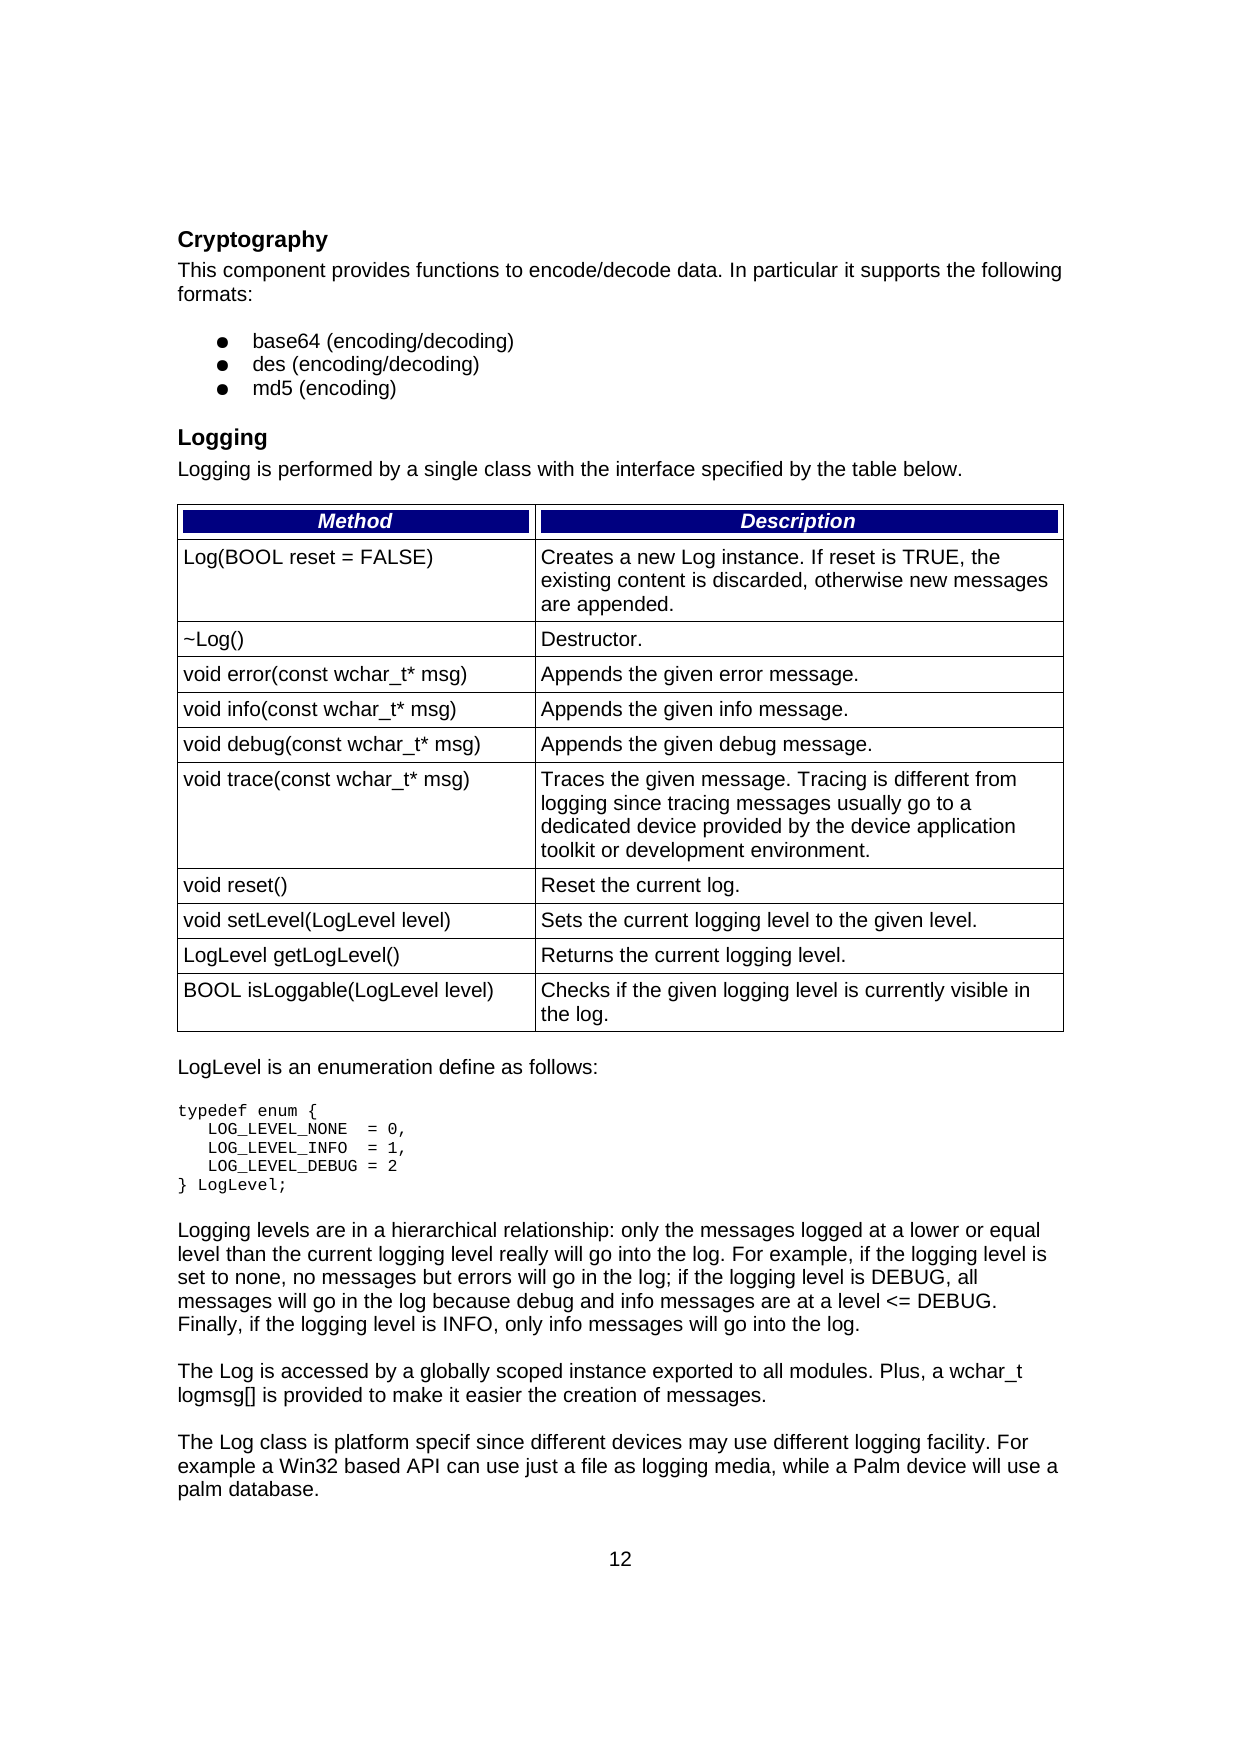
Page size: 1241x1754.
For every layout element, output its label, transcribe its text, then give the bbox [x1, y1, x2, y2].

text The Log class is platform specif since different devices may use different logging facility. For example a Win32 based API can use just a file as logging media, while a Palm device will use a palm database. [177, 1431, 1063, 1501]
list md5 (encoding) [215, 376, 1063, 400]
table_header Description [536, 505, 1063, 539]
table_cell void info(const wchar_t* msg) [178, 693, 535, 727]
text LOG_LEVEL_DEBUG = 2 [177, 1158, 1063, 1177]
table_cell ~Log() [178, 622, 535, 656]
text LogLevel is an enumeration define as follows: [177, 1055, 1063, 1079]
table_cell void reset() [178, 869, 535, 903]
text The Log is accessed by a globally scoped instance exported to all modules. Plus, a wchar_t logmsg[] is provided to make it easier the creation of messages. [177, 1360, 1063, 1407]
table_cell Creates a new Log instance. If reset is TRUE, the existing content is discarded, otherwise new messages are appended. [536, 540, 1063, 621]
table_cell Appends the given info message. [536, 693, 1063, 727]
table_cell Appends the given error message. [536, 657, 1063, 692]
list base64 (encoding/decoding) [215, 329, 1063, 353]
subtitle Cryptography [177, 226, 1063, 252]
table_cell Appends the given debug message. [536, 728, 1063, 762]
table_cell LogLevel getLogLevel() [178, 939, 535, 973]
table_cell Destructor. [536, 622, 1063, 656]
table_cell void setLevel(LogLevel level) [178, 904, 535, 938]
table_cell Returns the current logging level. [536, 939, 1063, 973]
table_cell BOOL isLoggable(LogLevel level) [178, 974, 535, 1031]
text typedef enum { [177, 1102, 1063, 1121]
table_cell Sets the current logging level to the given level. [536, 904, 1063, 938]
table_cell void debug(const wchar_t* msg) [178, 728, 535, 762]
table_cell Reset the current log. [536, 869, 1063, 903]
table_cell void error(const wchar_t* msg) [178, 657, 535, 692]
text } LogLevel; [177, 1177, 1063, 1195]
text Logging is performed by a single class with the interface specified by the table below. [177, 457, 1063, 481]
table_cell Log(BOOL reset = FALSE) [178, 540, 535, 621]
table_header Method [178, 505, 535, 539]
text LOG_LEVEL_NONE = 0, [177, 1121, 1063, 1139]
text This component provides functions to encode/decode data. In particular it supports the following formats: [177, 258, 1063, 306]
subtitle Logging [177, 425, 1063, 451]
text LOG_LEVEL_INFO = 1, [177, 1139, 1063, 1158]
table_cell void trace(const wchar_t* msg) [178, 763, 535, 868]
table_cell Checks if the given logging level is currently visible in the log. [536, 974, 1063, 1031]
table_cell Traces the given message. Tracing is different from logging since tracing messages usually go to a dedicated device provided by the device application toolkit or development environment. [536, 763, 1063, 868]
text Logging levels are in a hierarchical relationship: only the messages logged at a lower or equal level than the current logging level really will go into the log. For example, if the logging level is set to none, no messages but errors will go in the log; if the logging level is DEBUG, all messages will go in the log because debug and info messages are at a level <= DEBUG. Finally, if the logging level is INFO, only info messages will go into the log. [177, 1219, 1063, 1336]
list des (encoding/decoding) [215, 353, 1063, 376]
